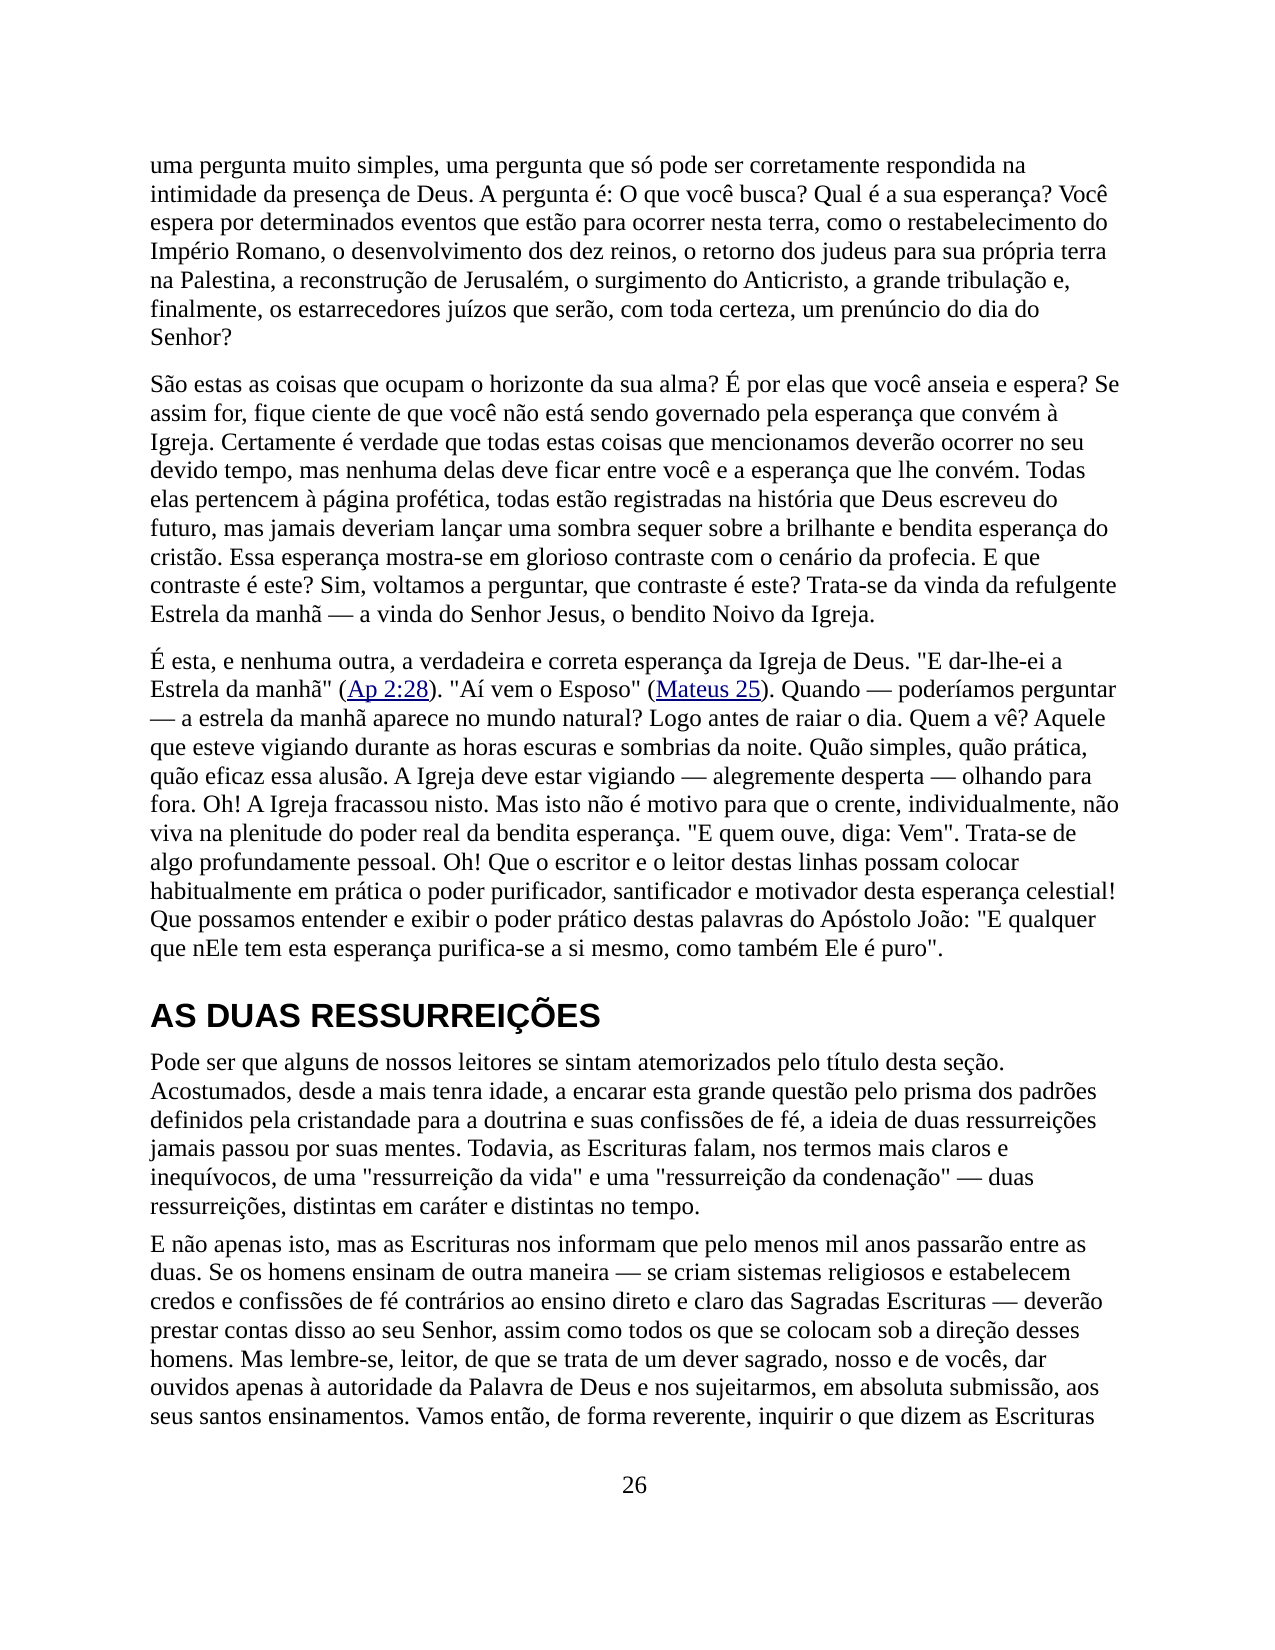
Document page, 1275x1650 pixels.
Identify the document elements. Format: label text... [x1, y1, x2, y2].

text Pode ser que alguns de nossos leitores se sintam atemorizados pelo título desta seção. Acostumados, desde a mais tenra idade, a encarar esta grande questão pelo prisma dos padrões definidos pela cristandade para a doutrina e suas confissões de fé, a ideia de duas ressurreições jamais passou por suas mentes. Todavia, as Escrituras falam, nos termos mais claros e inequívocos, de uma "ressurreição da vida" e uma "ressurreição da condenação" — duas ressurreições, distintas em caráter e distintas no tempo. [150, 1047, 1125, 1220]
text É esta, e nenhuma outra, a verdadeira e correta esperança da Igreja de Deus. "E dar-lhe-ei a Estrela da manhã" (Ap 2:28). "Aí vem o Esposo" (Mateus 25). Quando — poderíamos perguntar — a estrela da manhã aparece no mundo natural? Logo antes de raiar o dia. Quem a vê? Aquele que esteve vigiando durante as horas escuras e sombrias da noite. Quão simples, quão prática, quão eficaz essa alusão. A Igreja deve estar vigiando — alegremente desperta — olhando para fora. Oh! A Igreja fracassou nisto. Mas isto não é motivo para que o crente, individualmente, não viva na plenitude do poder real da bendita esperança. "E quem ouve, diga: Vem". Trata-se de algo profundamente pessoal. Oh! Que o escritor e o leitor destas linhas possam colocar habitualmente em prática o poder purificador, santificador e motivador desta esperança celestial! Que possamos entender e exibir o poder prático destas palavras do Apóstolo João: "E qualquer que nEle tem esta esperança purifica-se a si mesmo, como também Ele é puro". [150, 646, 1125, 962]
subtitle AS DUAS RESSURREIÇÕES [150, 996, 1125, 1035]
text uma pergunta muito simples, uma pergunta que só pode ser corretamente respondida na intimidade da presença de Deus. A pergunta é: O que você busca? Qual é a sua esperança? Você espera por determinados eventos que estão para ocorrer nesta terra, como o restabelecimento do Império Romano, o desenvolvimento dos dez reinos, o retorno dos judeus para sua própria terra na Palestina, a reconstrução de Jerusalém, o surgimento do Anticristo, a grande tribulação e, finalmente, os estarrecedores juízos que serão, com toda certeza, um prenúncio do dia do Senhor? [150, 150, 1125, 351]
text São estas as coisas que ocupam o horizonte da sua alma? É por elas que você anseia e espera? Se assim for, fique ciente de que você não está sendo governado pela esperança que convém à Igreja. Certamente é verdade que todas estas coisas que mencionamos deverão ocorrer no seu devido tempo, mas nenhuma delas deve ficar entre você e a esperança que lhe convém. Todas elas pertencem à página profética, todas estão registradas na história que Deus escreveu do futuro, mas jamais deveriam lançar uma sombra sequer sobre a brilhante e bendita esperança do cristão. Essa esperança mostra-se em glorioso contraste com o cenário da profecia. E que contraste é este? Sim, voltamos a perguntar, que contraste é este? Trata-se da vinda da refulgente Estrela da manhã — a vinda do Senhor Jesus, o bendito Noivo da Igreja. [150, 369, 1125, 628]
text E não apenas isto, mas as Escrituras nos informam que pelo menos mil anos passarão entre as duas. Se os homens ensinam de outra maneira — se criam sistemas religiosos e estabelecem credos e confissões de fé contrários ao ensino direto e claro das Sagradas Escrituras — deverão prestar contas disso ao seu Senhor, assim como todos os que se colocam sob a direção desses homens. Mas lembre-se, leitor, de que se trata de um dever sagrado, nosso e de vocês, dar ouvidos apenas à autoridade da Palavra de Deus e nos sujeitarmos, em absoluta submissão, aos seus santos ensinamentos. Vamos então, de forma reverente, inquirir o que dizem as Escrituras [150, 1229, 1125, 1430]
